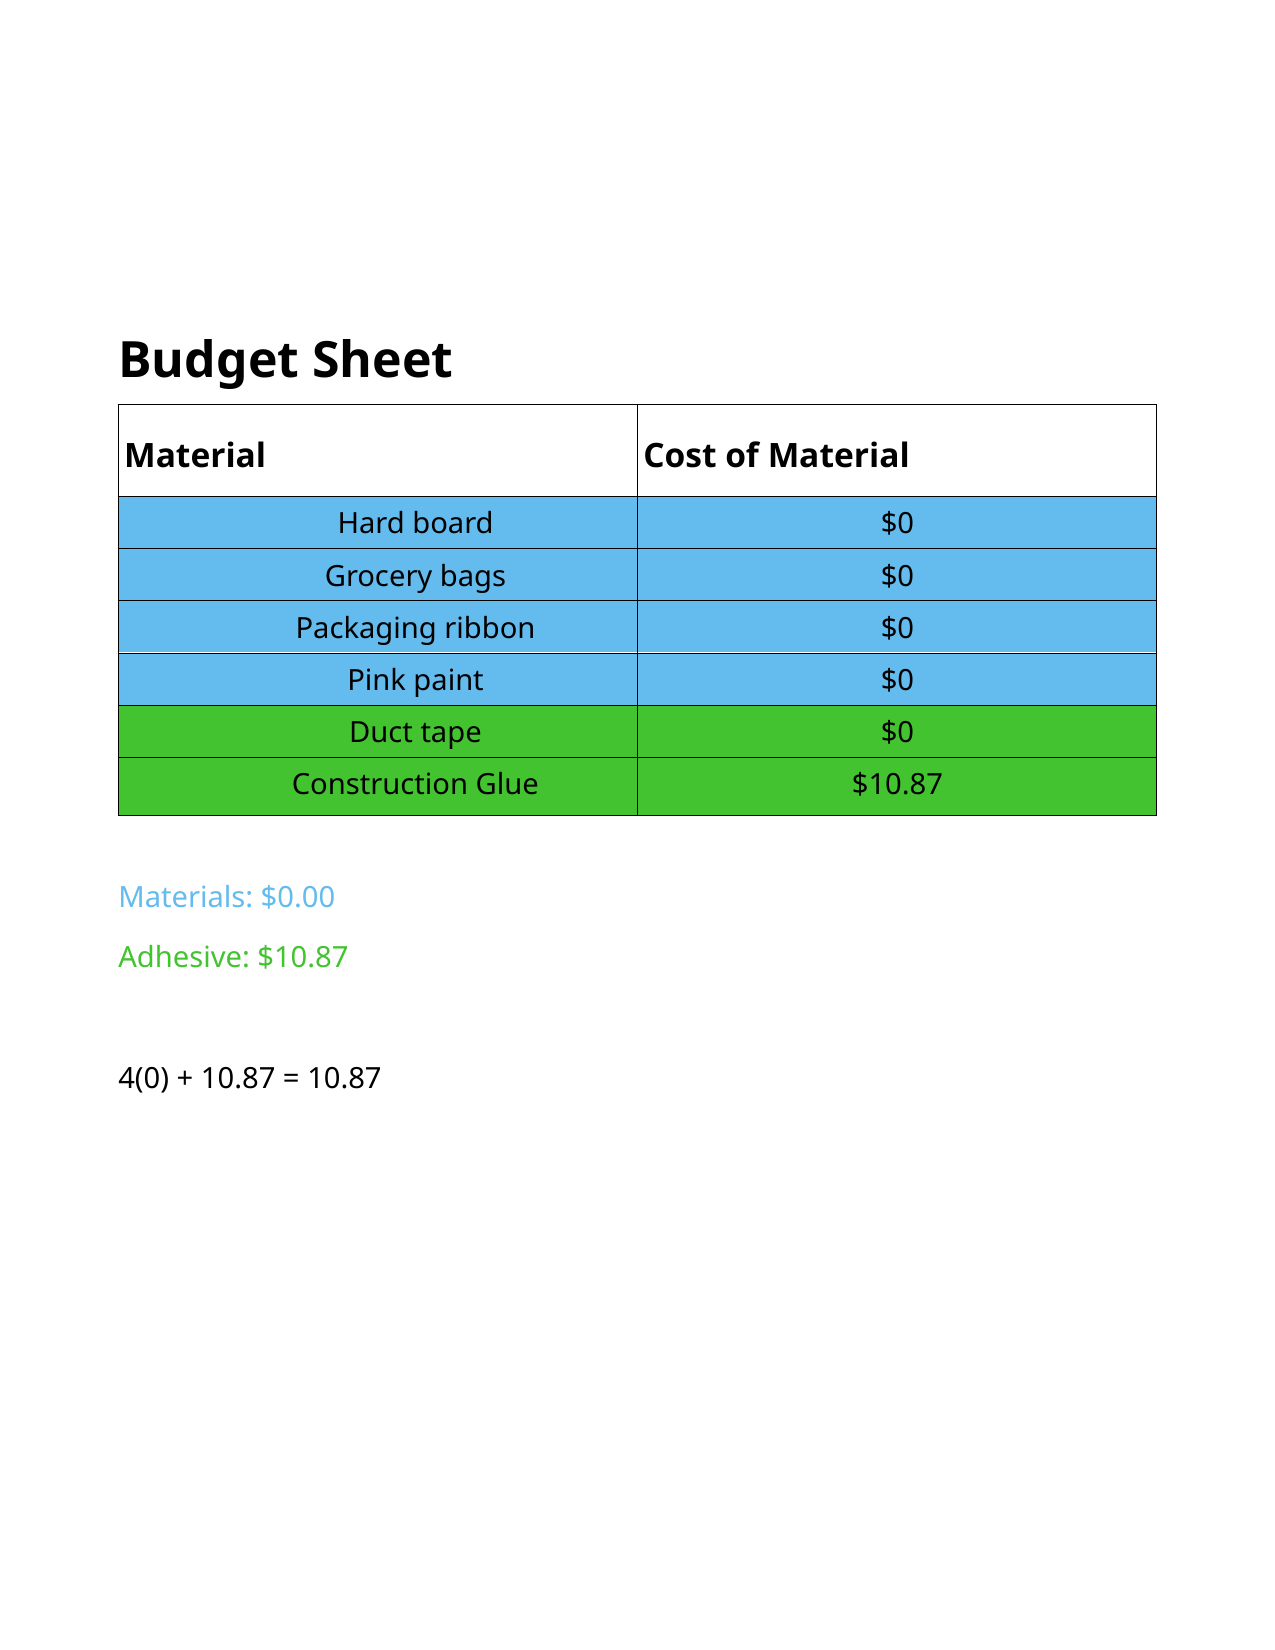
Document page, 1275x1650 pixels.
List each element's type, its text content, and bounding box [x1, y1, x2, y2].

text Adhesive: $10.87 [118, 937, 1157, 976]
table_cell Hard board [119, 497, 637, 548]
table_cell $0 [638, 549, 1156, 600]
text 4(0) + 10.87 = 10.87 [118, 1057, 1157, 1097]
table_cell $0 [638, 497, 1156, 548]
table_header Material [119, 405, 637, 496]
table_cell $0 [638, 601, 1156, 652]
table_cell Grocery bags [119, 549, 637, 600]
text Materials: $0.00 [118, 877, 1157, 916]
table_cell Duct tape [119, 706, 637, 757]
table_header Cost of Material [638, 405, 1156, 496]
table_cell $0 [638, 654, 1156, 705]
table_cell Pink paint [119, 654, 637, 705]
table_cell Construction Glue [119, 758, 637, 815]
table_cell Packaging ribbon [119, 601, 637, 652]
table_cell $10.87 [638, 758, 1156, 815]
subtitle Budget Sheet [118, 324, 1157, 392]
table_cell $0 [638, 706, 1156, 757]
